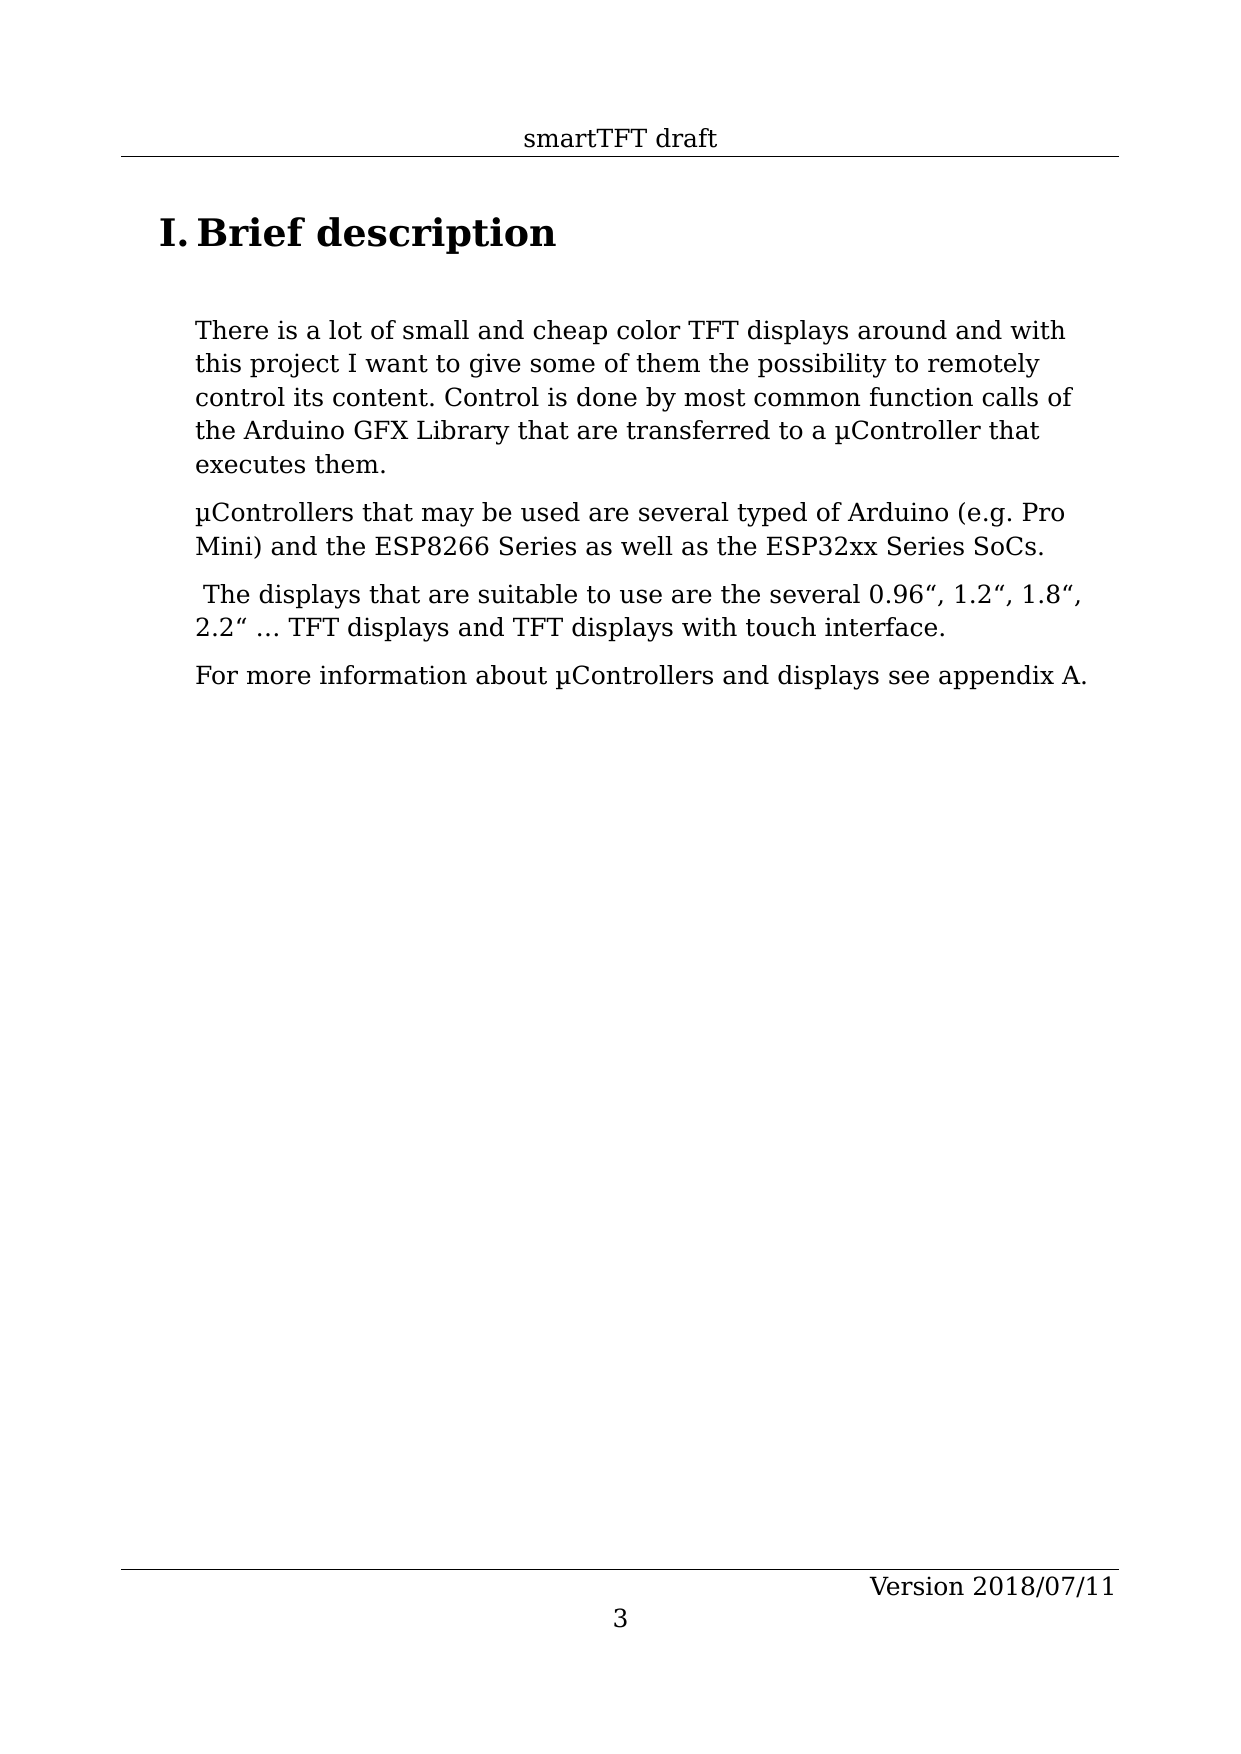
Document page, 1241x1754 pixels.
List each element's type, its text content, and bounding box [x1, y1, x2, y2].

text The displays that are suitable to use are the several 0.96“, 1.2“, 1.8“, 2.2“ … TFT displays and TFT displays with touch interface. [195, 580, 1119, 642]
text For more information about µControllers and displays see appendix A. [195, 661, 1119, 691]
text µControllers that may be used are several typed of Arduino (e.g. Pro Mini) and the ESP8266 Series as well as the ESP32xx Series SoCs. [195, 498, 1119, 561]
subtitle Brief description [158, 211, 1119, 255]
text There is a lot of small and cheap color TFT displays around and with this project I want to give some of them the possibility to remotely control its content. Control is done by most common function calls of the Arduino GFX Library that are transferred to a µController that executes them. [195, 316, 1119, 479]
